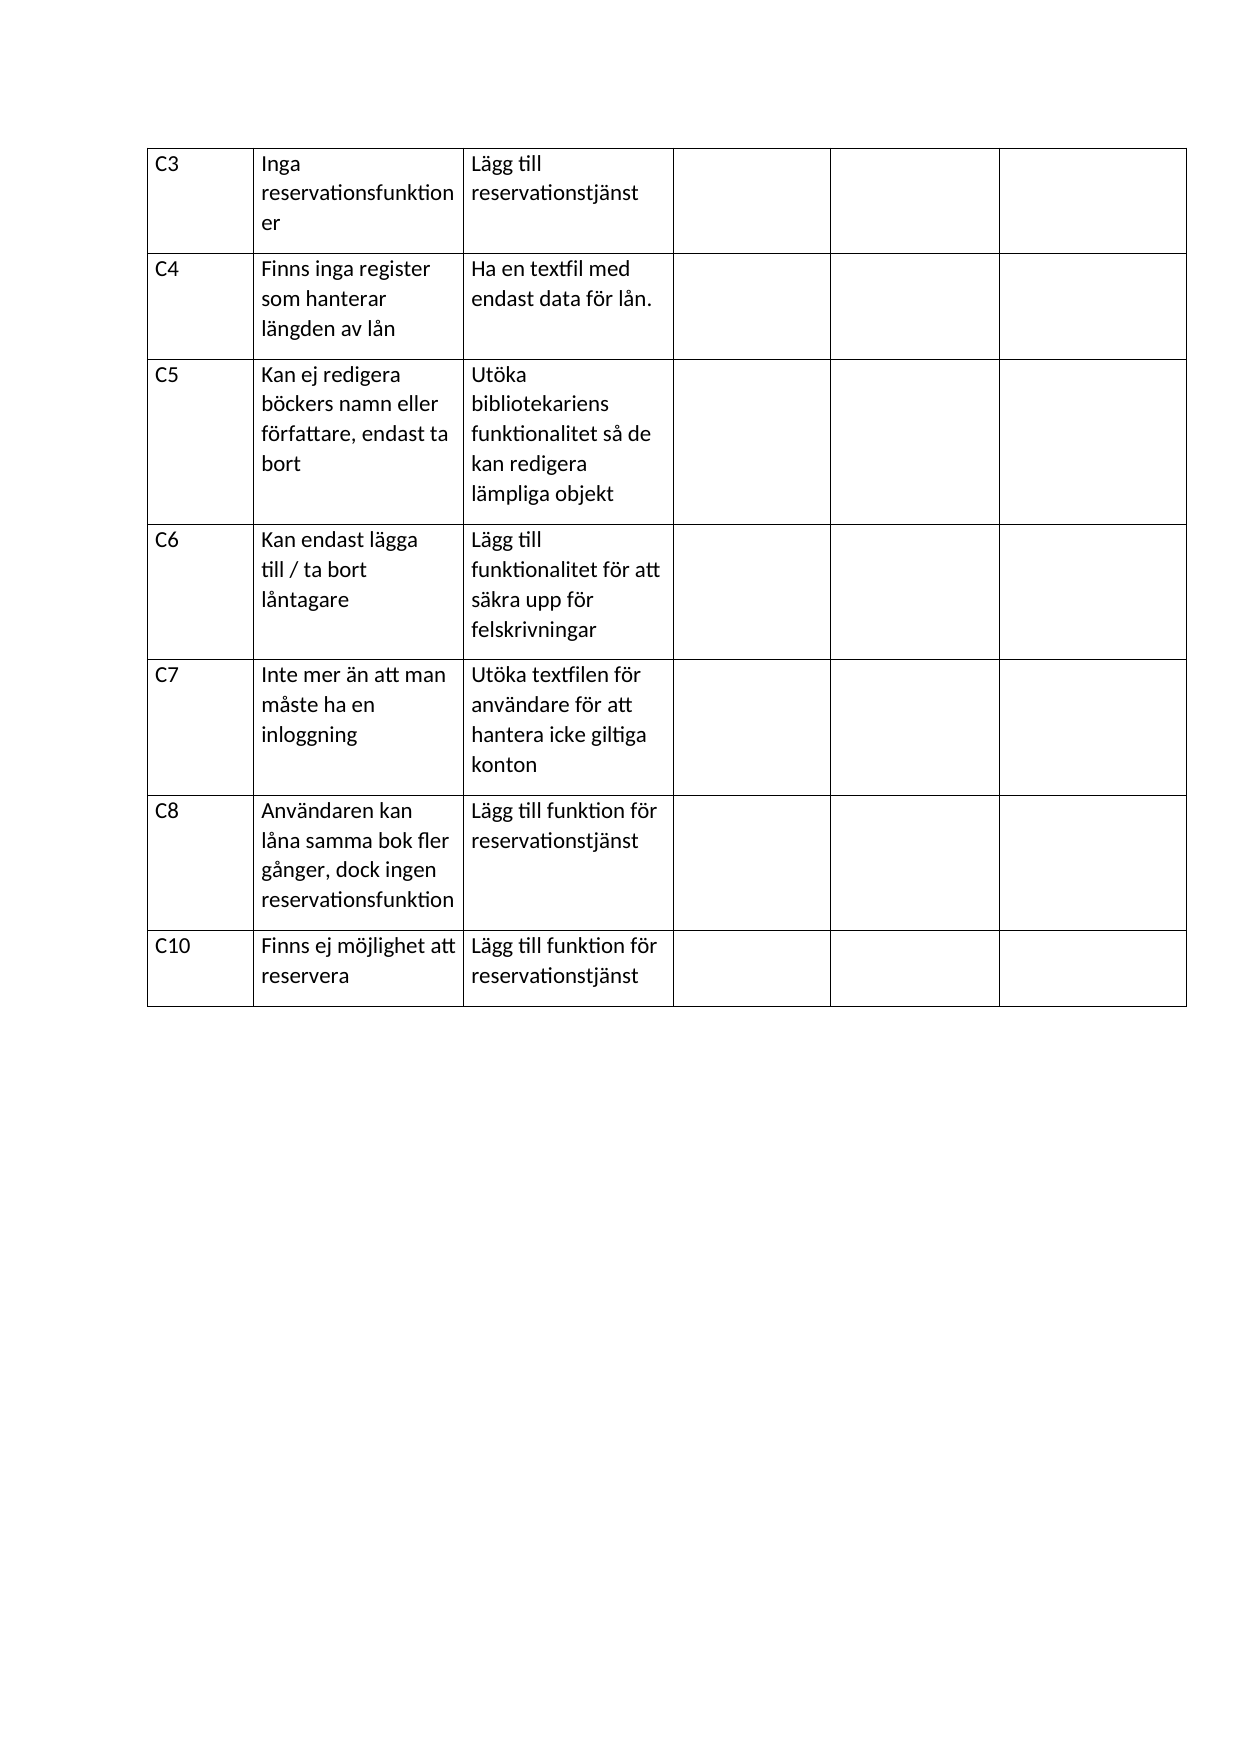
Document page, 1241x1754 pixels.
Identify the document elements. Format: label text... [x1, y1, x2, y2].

table_cell Inte mer än att man måste ha en inloggning [254, 660, 463, 795]
table_cell [831, 149, 999, 253]
table_cell Lägg till reservationstjänst [464, 149, 673, 253]
table_cell Lägg till funktion för reservationstjänst [464, 931, 673, 1006]
table_cell C4 [148, 254, 253, 359]
table_cell [674, 796, 830, 930]
table_cell Kan ej redigera böckers namn eller författare, endast ta bort [254, 360, 463, 524]
table_cell [831, 931, 999, 1006]
table_cell [674, 931, 830, 1006]
table_cell Lägg till funktionalitet för att säkra upp för felskrivningar [464, 525, 673, 659]
table_cell [1000, 660, 1186, 795]
table_cell Utöka textfilen för användare för att hantera icke giltiga konton [464, 660, 673, 795]
table_cell C6 [148, 525, 253, 659]
table_cell [1000, 796, 1186, 930]
table_cell [1000, 525, 1186, 659]
table_cell C7 [148, 660, 253, 795]
table_cell Lägg till funktion för reservationstjänst [464, 796, 673, 930]
table_cell C8 [148, 796, 253, 930]
table_cell [674, 360, 830, 524]
table_cell Finns inga register som hanterar längden av lån [254, 254, 463, 359]
table_cell [1000, 931, 1186, 1006]
table_cell [831, 796, 999, 930]
table_cell Ha en textfil med endast data för lån. [464, 254, 673, 359]
table_cell Användaren kan låna samma bok fler gånger, dock ingen reservationsfunktion [254, 796, 463, 930]
table_cell C3 [148, 149, 253, 253]
table_cell C5 [148, 360, 253, 524]
table_cell [1000, 254, 1186, 359]
table_cell [674, 254, 830, 359]
table_cell [1000, 149, 1186, 253]
table_cell [831, 660, 999, 795]
table_cell [831, 360, 999, 524]
table_cell [1000, 360, 1186, 524]
table_cell Kan endast lägga till / ta bort låntagare [254, 525, 463, 659]
table_cell [831, 254, 999, 359]
table_cell Finns ej möjlighet att reservera [254, 931, 463, 1006]
table_cell Inga reservationsfunktioner [254, 149, 463, 253]
table_cell Utöka bibliotekariens funktionalitet så de kan redigera lämpliga objekt [464, 360, 673, 524]
table_cell [674, 525, 830, 659]
table_cell [674, 149, 830, 253]
table_cell [831, 525, 999, 659]
table_cell C10 [148, 931, 253, 1006]
table_cell [674, 660, 830, 795]
